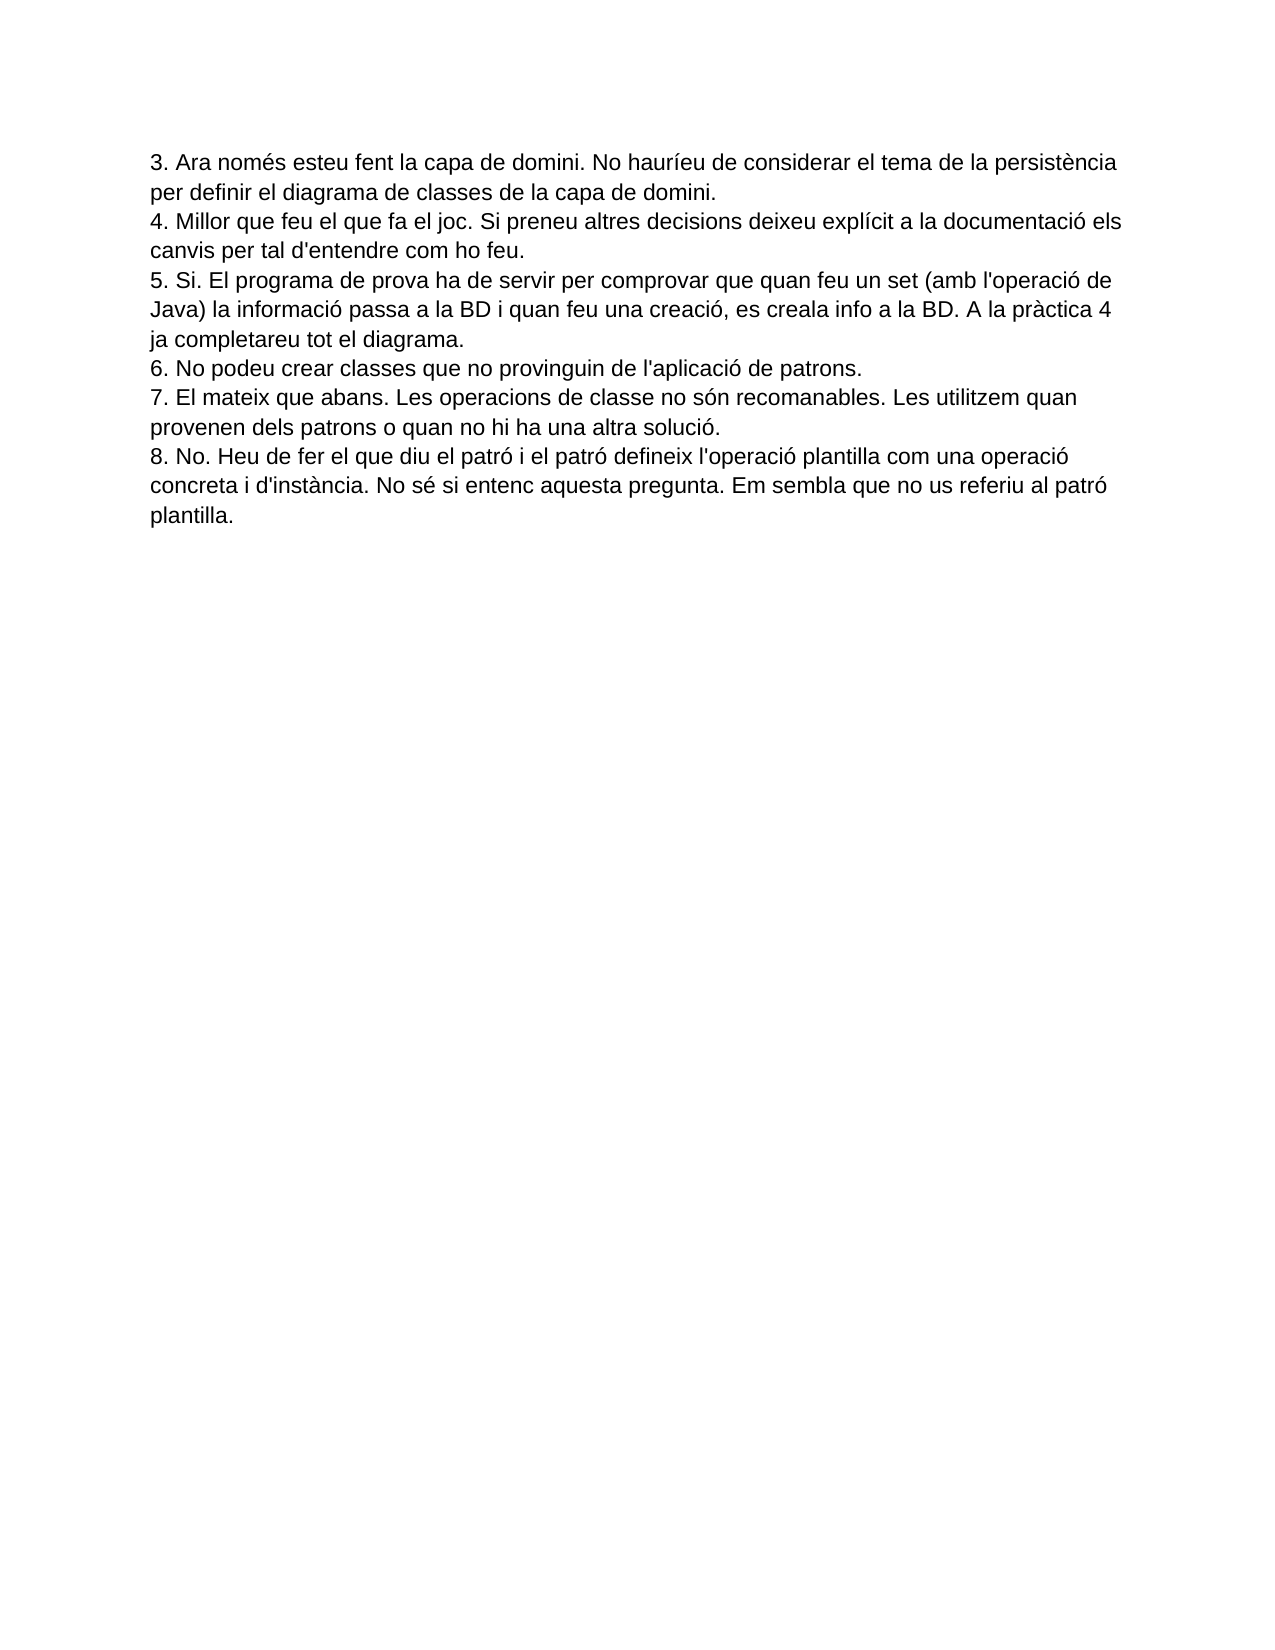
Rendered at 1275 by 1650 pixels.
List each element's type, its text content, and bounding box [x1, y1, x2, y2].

text 7. El mateix que abans. Les operacions de classe no són recomanables. Les utilitzem quan provenen dels patrons o quan no hi ha una altra solució. [150, 385, 1125, 440]
text 8. No. Heu de fer el que diu el patró i el patró defineix l'operació plantilla com una operació concreta i d'instància. No sé si entenc aquesta pregunta. Em sembla que no us referiu al patró plantilla. [150, 444, 1125, 528]
text 4. Millor que feu el que fa el joc. Si preneu altres decisions deixeu explícit a la documentació els canvis per tal d'entendre com ho feu. [150, 209, 1125, 264]
text 6. No podeu crear classes que no provinguin de l'aplicació de patrons. [150, 356, 1125, 381]
text 3. Ara només esteu fent la capa de domini. No hauríeu de considerar el tema de la persistència per definir el diagrama de classes de la capa de domini. [150, 150, 1125, 205]
text 5. Si. El programa de prova ha de servir per comprovar que quan feu un set (amb l'operació de Java) la informació passa a la BD i quan feu una creació, es creala info a la BD. A la pràctica 4 ja completareu tot el diagrama. [150, 267, 1125, 352]
